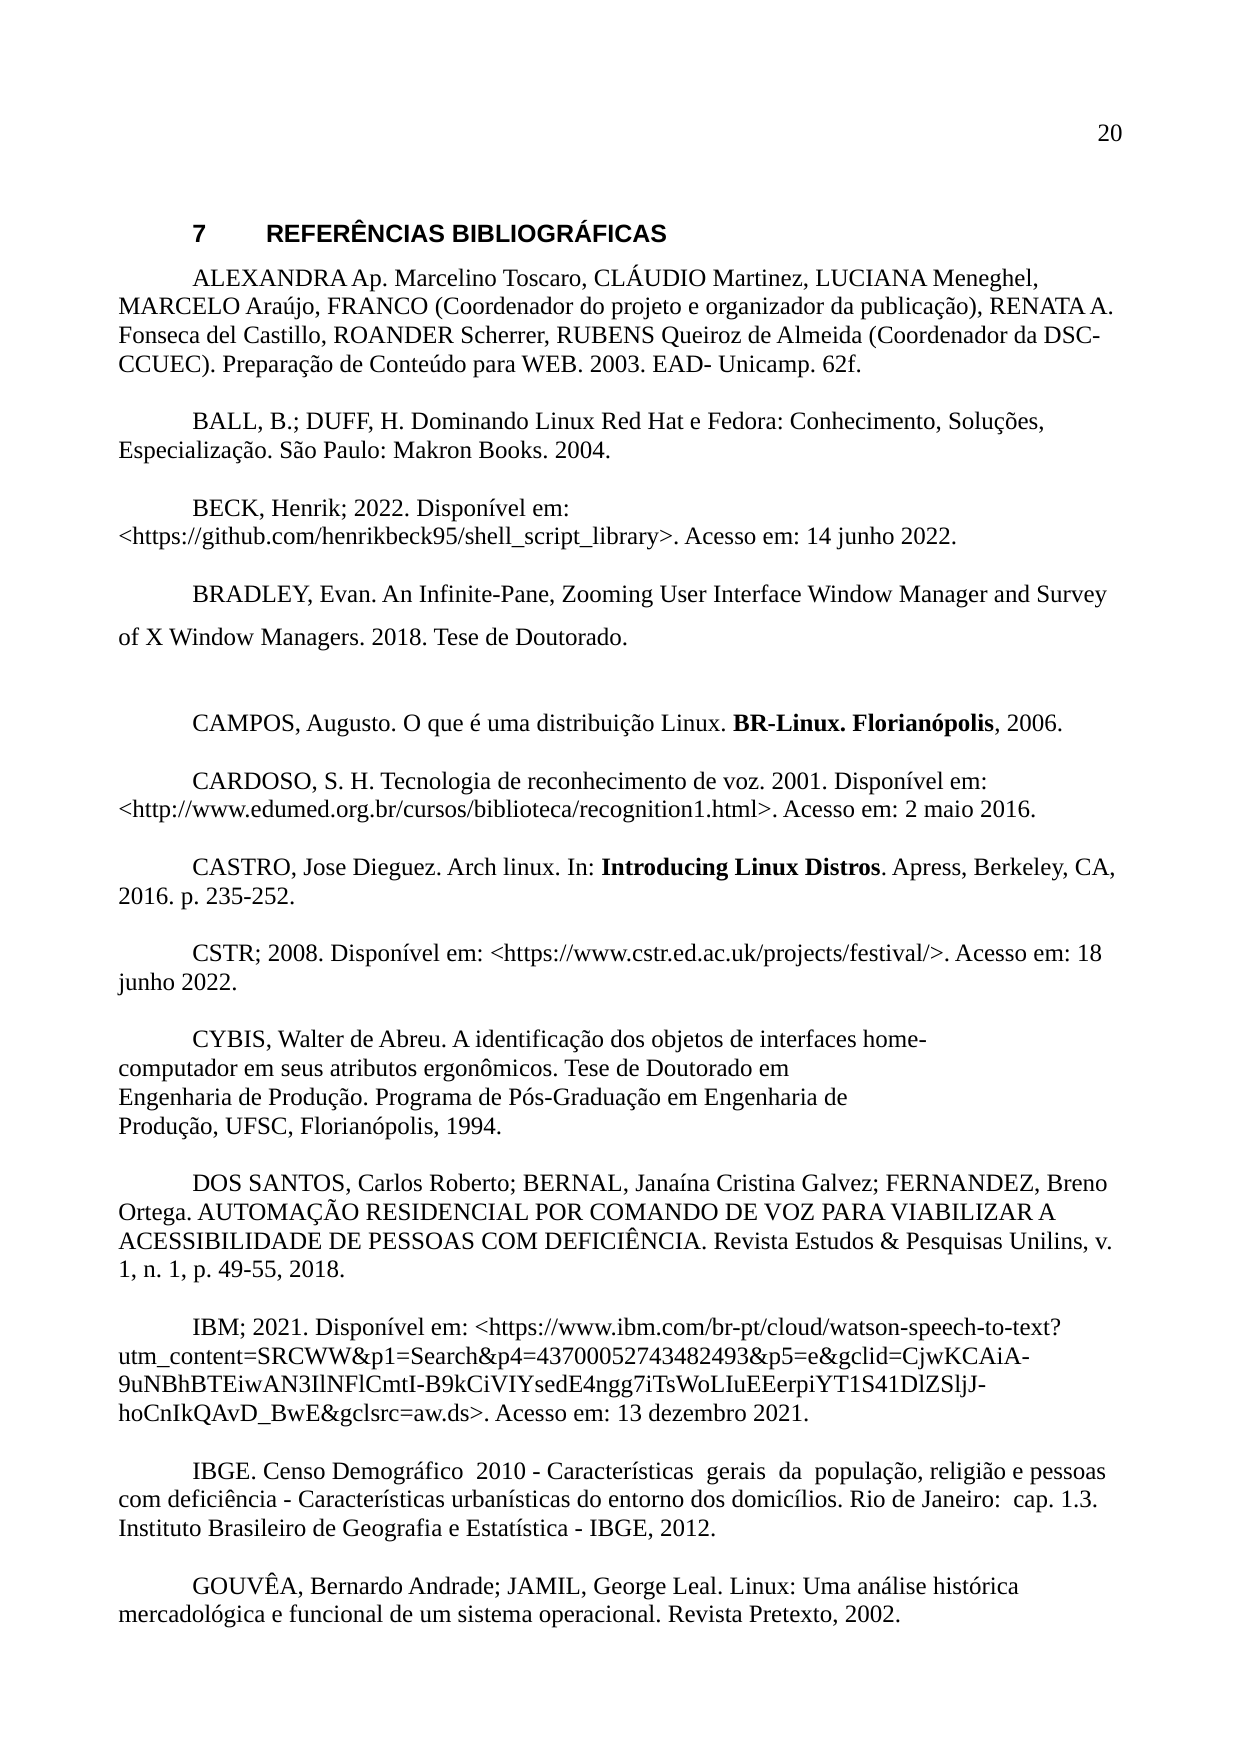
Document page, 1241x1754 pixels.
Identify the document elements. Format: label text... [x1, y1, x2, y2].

text Engenharia de Produção. Programa de Pós-Graduação em Engenharia de [118, 1082, 1122, 1111]
text CYBIS, Walter de Abreu. A identificação dos objetos de interfaces home- [118, 1024, 1122, 1053]
text CARDOSO, S. H. Tecnologia de reconhecimento de voz. 2001. Disponível em: <http://www.edumed.org.br/cursos/biblioteca/recognition1.html>. Acesso em: 2 maio 2016. [118, 766, 1122, 823]
text IBGE. Censo Demográfico 2010 - Características gerais da população, religião e pessoas com deficiência - Características urbanísticas do entorno dos domicílios. Rio de Janeiro: cap. 1.3. Instituto Brasileiro de Geografia e Estatística - IBGE, 2012. [118, 1456, 1122, 1542]
text IBM; 2021. Disponível em: <https://www.ibm.com/br-pt/cloud/watson-speech-to-text?utm_content=SRCWW&p1=Search&p4=43700052743482493&p5=e&gclid=CjwKCAiA-9uNBhBTEiwAN3IlNFlCmtI-B9kCiVIYsedE4ngg7iTsWoLIuEEerpiYT1S41DlZSljJ-hoCnIkQAvD_BwE&gclsrc=aw.ds>. Acesso em: 13 dezembro 2021. [118, 1312, 1122, 1427]
text computador em seus atributos ergonômicos. Tese de Doutorado em [118, 1053, 1122, 1082]
text BALL, B.; DUFF, H. Dominando Linux Red Hat e Fedora: Conhecimento, Soluções, Especialização. São Paulo: Makron Books. 2004. [118, 406, 1122, 464]
text CAMPOS, Augusto. O que é uma distribuição Linux. BR-Linux. Florianópolis, 2006. [118, 708, 1122, 737]
text DOS SANTOS, Carlos Roberto; BERNAL, Janaína Cristina Galvez; FERNANDEZ, Breno Ortega. AUTOMAÇÃO RESIDENCIAL POR COMANDO DE VOZ PARA VIABILIZAR A ACESSIBILIDADE DE PESSOAS COM DEFICIÊNCIA. Revista Estudos & Pesquisas Unilins, v. 1, n. 1, p. 49-55, 2018. [118, 1168, 1122, 1283]
subtitle REFERÊNCIAS bibliográficas [118, 219, 1122, 248]
text ALEXANDRA Ap. Marcelino Toscaro, CLÁUDIO Martinez, LUCIANA Meneghel, MARCELO Araújo, FRANCO (Coordenador do projeto e organizador da publicação), RENATA A. Fonseca del Castillo, ROANDER Scherrer, RUBENS Queiroz de Almeida (Coordenador da DSC-CCUEC). Preparação de Conteúdo para WEB. 2003. EAD- Unicamp. 62f. [118, 263, 1122, 378]
text CSTR; 2008. Disponível em: <https://www.cstr.ed.ac.uk/projects/festival/>. Acesso em: 18 junho 2022. [118, 938, 1122, 996]
text CASTRO, Jose Dieguez. Arch linux. In: Introducing Linux Distros. Apress, Berkeley, CA, 2016. p. 235-252. [118, 852, 1122, 909]
text BRADLEY, Evan. An Infinite-Pane, Zooming User Interface Window Manager and Survey of X Window Managers. 2018. Tese de Doutorado. [118, 579, 1122, 651]
text BECK, Henrik; 2022. Disponível em: <https://github.com/henrikbeck95/shell_script_library>. Acesso em: 14 junho 2022. [118, 493, 1122, 550]
text GOUVÊA, Bernardo Andrade; JAMIL, George Leal. Linux: Uma análise histórica mercadológica e funcional de um sistema operacional. Revista Pretexto, 2002. [118, 1571, 1122, 1628]
text Produção, UFSC, Florianópolis, 1994. [118, 1111, 1122, 1139]
